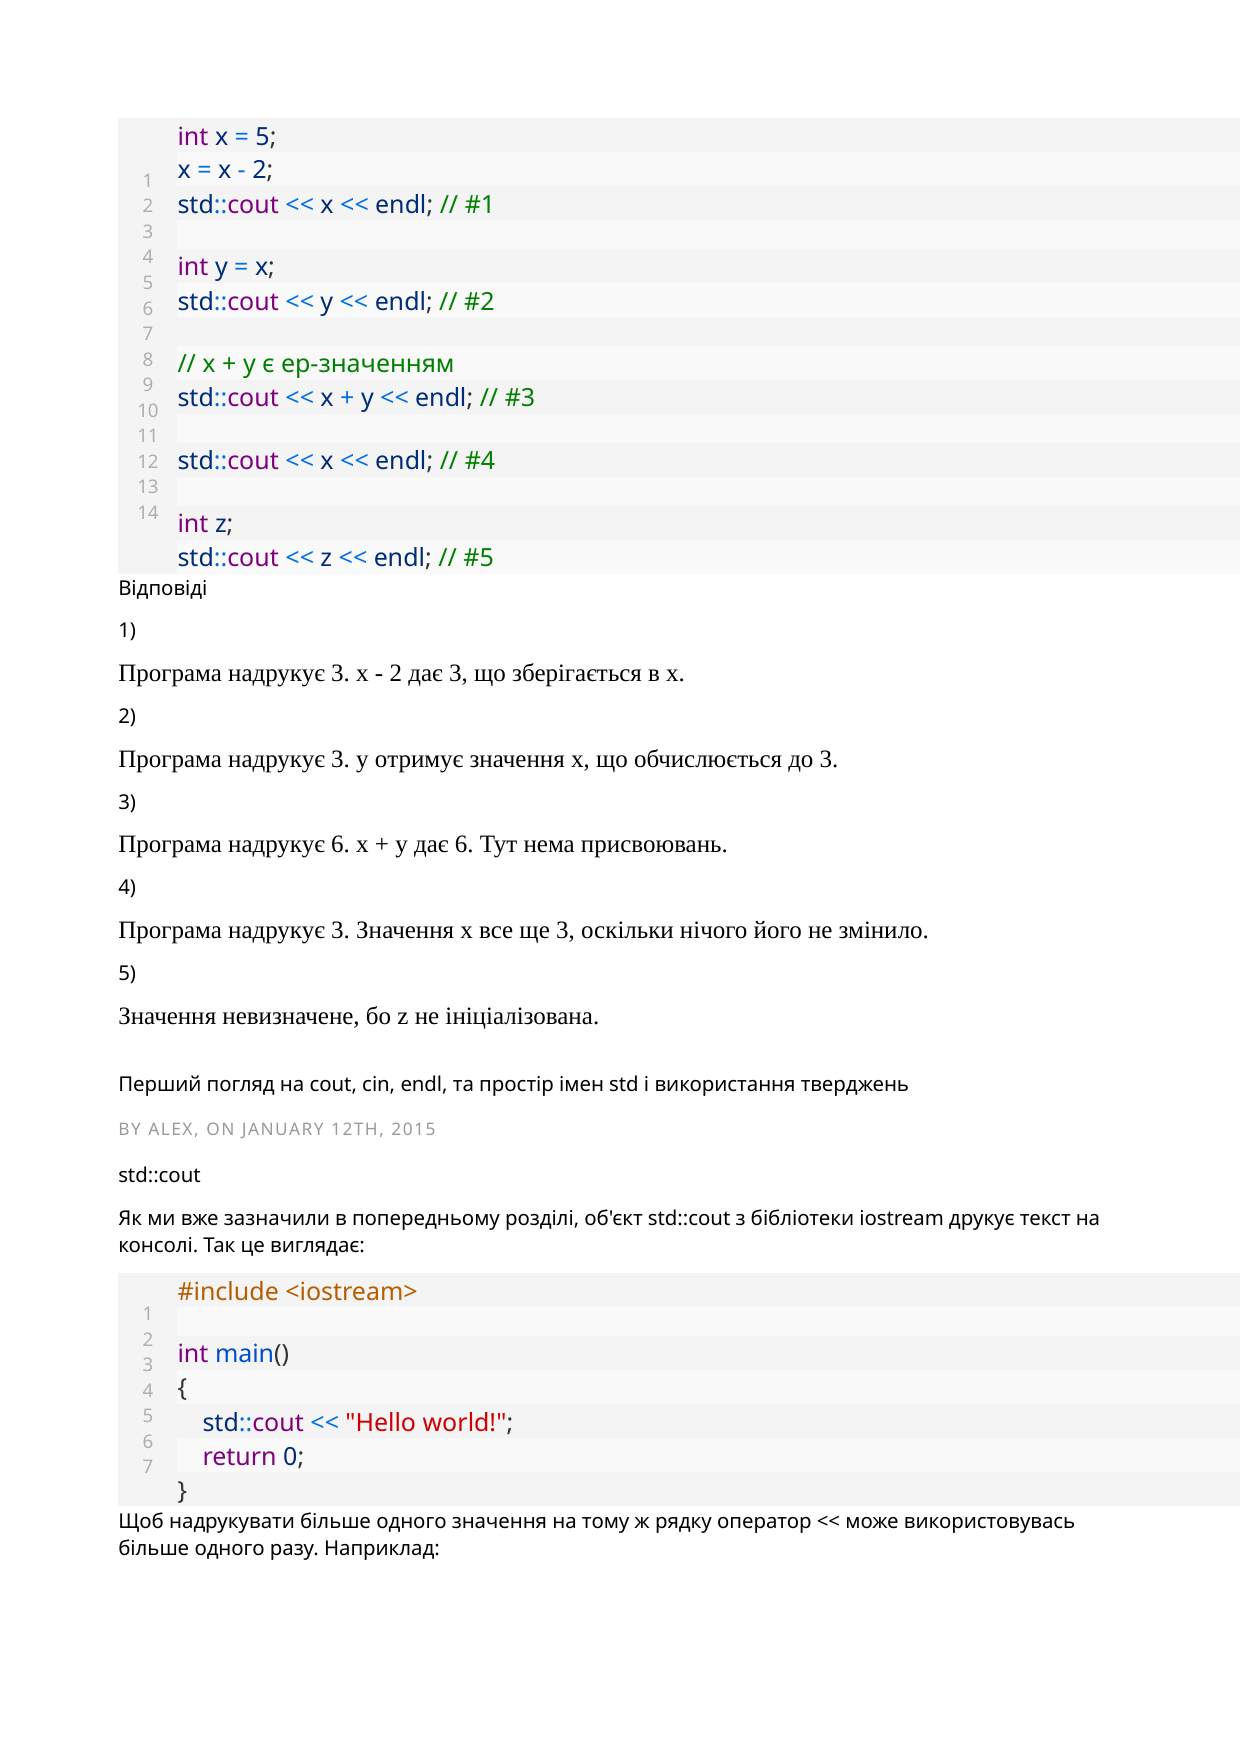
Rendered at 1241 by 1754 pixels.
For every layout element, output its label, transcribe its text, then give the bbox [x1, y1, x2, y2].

text 4) [118, 873, 1122, 901]
table_header 1 2 3 4 5 6 7 [118, 1273, 177, 1506]
text Щоб надрукувати більше одного значення на тому ж рядку оператор << може використовувась більше одного разу. Наприклад: [118, 1506, 1122, 1562]
table_header int x = 5; x = x - 2; std::cout << x << endl; // #1 int y = x; std::cout << y << endl; // #2 // x + y є ер-значенням std::cout << x + y << endl; // #3 std::cout << x << endl; // #4 int z; std::cout << z << endl; // #5 [177, 186, 1240, 220]
text std::cout [118, 1161, 1122, 1189]
table_header #include <iostream> int main() { std::cout << "Hello world!"; return 0; } [177, 1472, 1240, 1506]
table_header int x = 5; x = x - 2; std::cout << x << endl; // #1 int y = x; std::cout << y << endl; // #2 // x + y є ер-значенням std::cout << x + y << endl; // #3 std::cout << x << endl; // #4 int z; std::cout << z << endl; // #5 [177, 443, 1240, 477]
text 3) [118, 787, 1122, 815]
text Програма надрукує 6. x + y дає 6. Тут нема присвоювань. [118, 829, 1122, 858]
subtitle Перший погляд на cout, cin, endl, та простір імен std і використання тверджень [118, 1069, 1122, 1097]
text Програма надрукує 3. x - 2 дає 3, що зберігається в x. [118, 658, 1122, 687]
table_header 1 2 3 4 5 6 7 8 9 10 11 12 13 14 [118, 118, 177, 574]
text BY ALEX, ON JANUARY 12TH, 2015 [118, 1117, 1122, 1141]
table_header int x = 5; x = x - 2; std::cout << x << endl; // #1 int y = x; std::cout << y << endl; // #2 // x + y є ер-значенням std::cout << x + y << endl; // #3 std::cout << x << endl; // #4 int z; std::cout << z << endl; // #5 [177, 380, 1240, 414]
table_header #include <iostream> int main() { std::cout << "Hello world!"; return 0; } [177, 1336, 1240, 1370]
text Як ми вже зазначили в попередньому розділі, об'єкт std::cout з бібліотеки iostream друкує текст на консолі. Так це виглядає: [118, 1203, 1122, 1259]
table_header #include <iostream> int main() { std::cout << "Hello world!"; return 0; } [177, 1273, 1240, 1307]
text Програма надрукує 3. y отримує значення x, що обчислюється до 3. [118, 744, 1122, 773]
text 1) [118, 616, 1122, 644]
table_header #include <iostream> int main() { std::cout << "Hello world!"; return 0; } [177, 1404, 1240, 1438]
text Значення невизначене, бо z не ініціалізована. [118, 1001, 1122, 1029]
text 5) [118, 958, 1122, 986]
table_header int x = 5; x = x - 2; std::cout << x << endl; // #1 int y = x; std::cout << y << endl; // #2 // x + y є ер-значенням std::cout << x + y << endl; // #3 std::cout << x << endl; // #4 int z; std::cout << z << endl; // #5 [177, 249, 1240, 283]
text 2) [118, 702, 1122, 729]
text Відповіді [118, 574, 1122, 601]
table_header int x = 5; x = x - 2; std::cout << x << endl; // #1 int y = x; std::cout << y << endl; // #2 // x + y є ер-значенням std::cout << x + y << endl; // #3 std::cout << x << endl; // #4 int z; std::cout << z << endl; // #5 [177, 506, 1240, 540]
table_header int x = 5; x = x - 2; std::cout << x << endl; // #1 int y = x; std::cout << y << endl; // #2 // x + y є ер-значенням std::cout << x + y << endl; // #3 std::cout << x << endl; // #4 int z; std::cout << z << endl; // #5 [177, 118, 1240, 152]
table_header int x = 5; x = x - 2; std::cout << x << endl; // #1 int y = x; std::cout << y << endl; // #2 // x + y є ер-значенням std::cout << x + y << endl; // #3 std::cout << x << endl; // #4 int z; std::cout << z << endl; // #5 [177, 317, 1240, 346]
text Програма надрукує 3. Значення x все ще 3, оскільки нічого його не змінило. [118, 915, 1122, 944]
